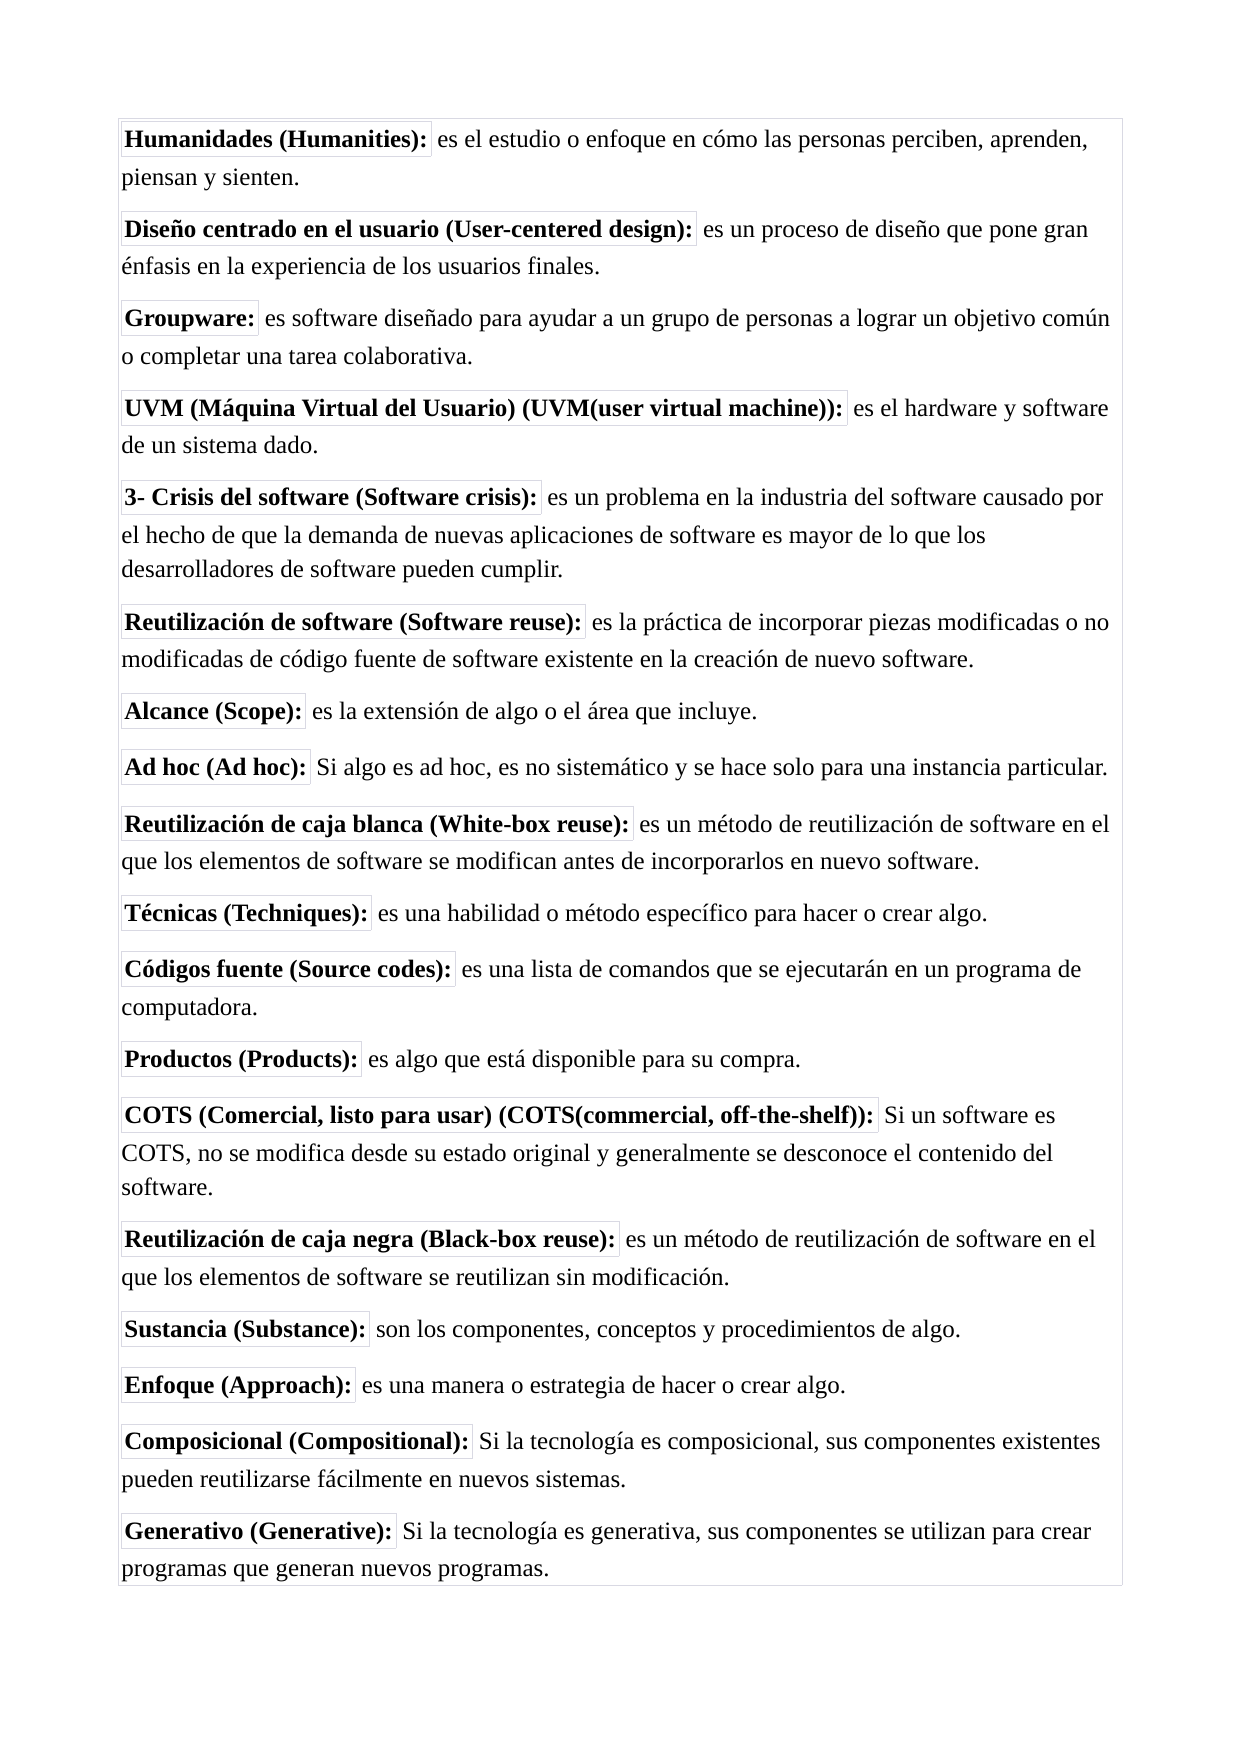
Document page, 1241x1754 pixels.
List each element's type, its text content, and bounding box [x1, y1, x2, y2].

text 3- Crisis del software (Software crisis): es un problema en la industria del software causado por el hecho de que la demanda de nuevas aplicaciones de software es mayor de lo que los desarrolladores de software pueden cumplir. [119, 476, 1122, 583]
text Códigos fuente (Source codes): es una lista de comandos que se ejecutarán en un programa de computadora. [119, 948, 1122, 1021]
text Productos (Products): es algo que está disponible para su compra. [119, 1038, 1122, 1076]
text Reutilización de caja blanca (White-box reuse): es un método de reutilización de software en el que los elementos de software se modifican antes de incorporarlos en nuevo software. [119, 803, 1122, 875]
text Técnicas (Techniques): es una habilidad o método específico para hacer o crear algo. [119, 892, 1122, 930]
text Composicional (Compositional): Si la tecnología es composicional, sus componentes existentes pueden reutilizarse fácilmente en nuevos sistemas. [119, 1420, 1122, 1493]
text Generativo (Generative): Si la tecnología es generativa, sus componentes se utilizan para crear programas que generan nuevos programas. [119, 1510, 1122, 1585]
text Sustancia (Substance): son los componentes, conceptos y procedimientos de algo. [119, 1308, 1122, 1346]
text COTS (Comercial, listo para usar) (COTS(commercial, off-the-shelf)): Si un software es COTS, no se modifica desde su estado original y generalmente se desconoce el contenido del software. [119, 1094, 1122, 1201]
text Reutilización de software (Software reuse): es la práctica de incorporar piezas modificadas o no modificadas de código fuente de software existente en la creación de nuevo software. [119, 601, 1122, 673]
text Reutilización de caja negra (Black-box reuse): es un método de reutilización de software en el que los elementos de software se reutilizan sin modificación. [119, 1218, 1122, 1291]
text Humanidades (Humanities): es el estudio o enfoque en cómo las personas perciben, aprenden, piensan y sienten. [119, 119, 1122, 190]
text Diseño centrado en el usuario (User-centered design): es un proceso de diseño que pone gran énfasis en la experiencia de los usuarios finales. [119, 208, 1122, 280]
text Alcance (Scope): es la extensión de algo o el área que incluye. [119, 690, 1122, 728]
text Enfoque (Approach): es una manera o estrategia de hacer o crear algo. [119, 1364, 1122, 1402]
text UVM (Máquina Virtual del Usuario) (UVM(user virtual machine)): es el hardware y software de un sistema dado. [119, 387, 1122, 459]
text Groupware: es software diseñado para ayudar a un grupo de personas a lograr un objetivo común o completar una tarea colaborativa. [119, 297, 1122, 369]
text Ad hoc (Ad hoc): Si algo es ad hoc, es no sistemático y se hace solo para una instancia particular. [119, 746, 1122, 784]
